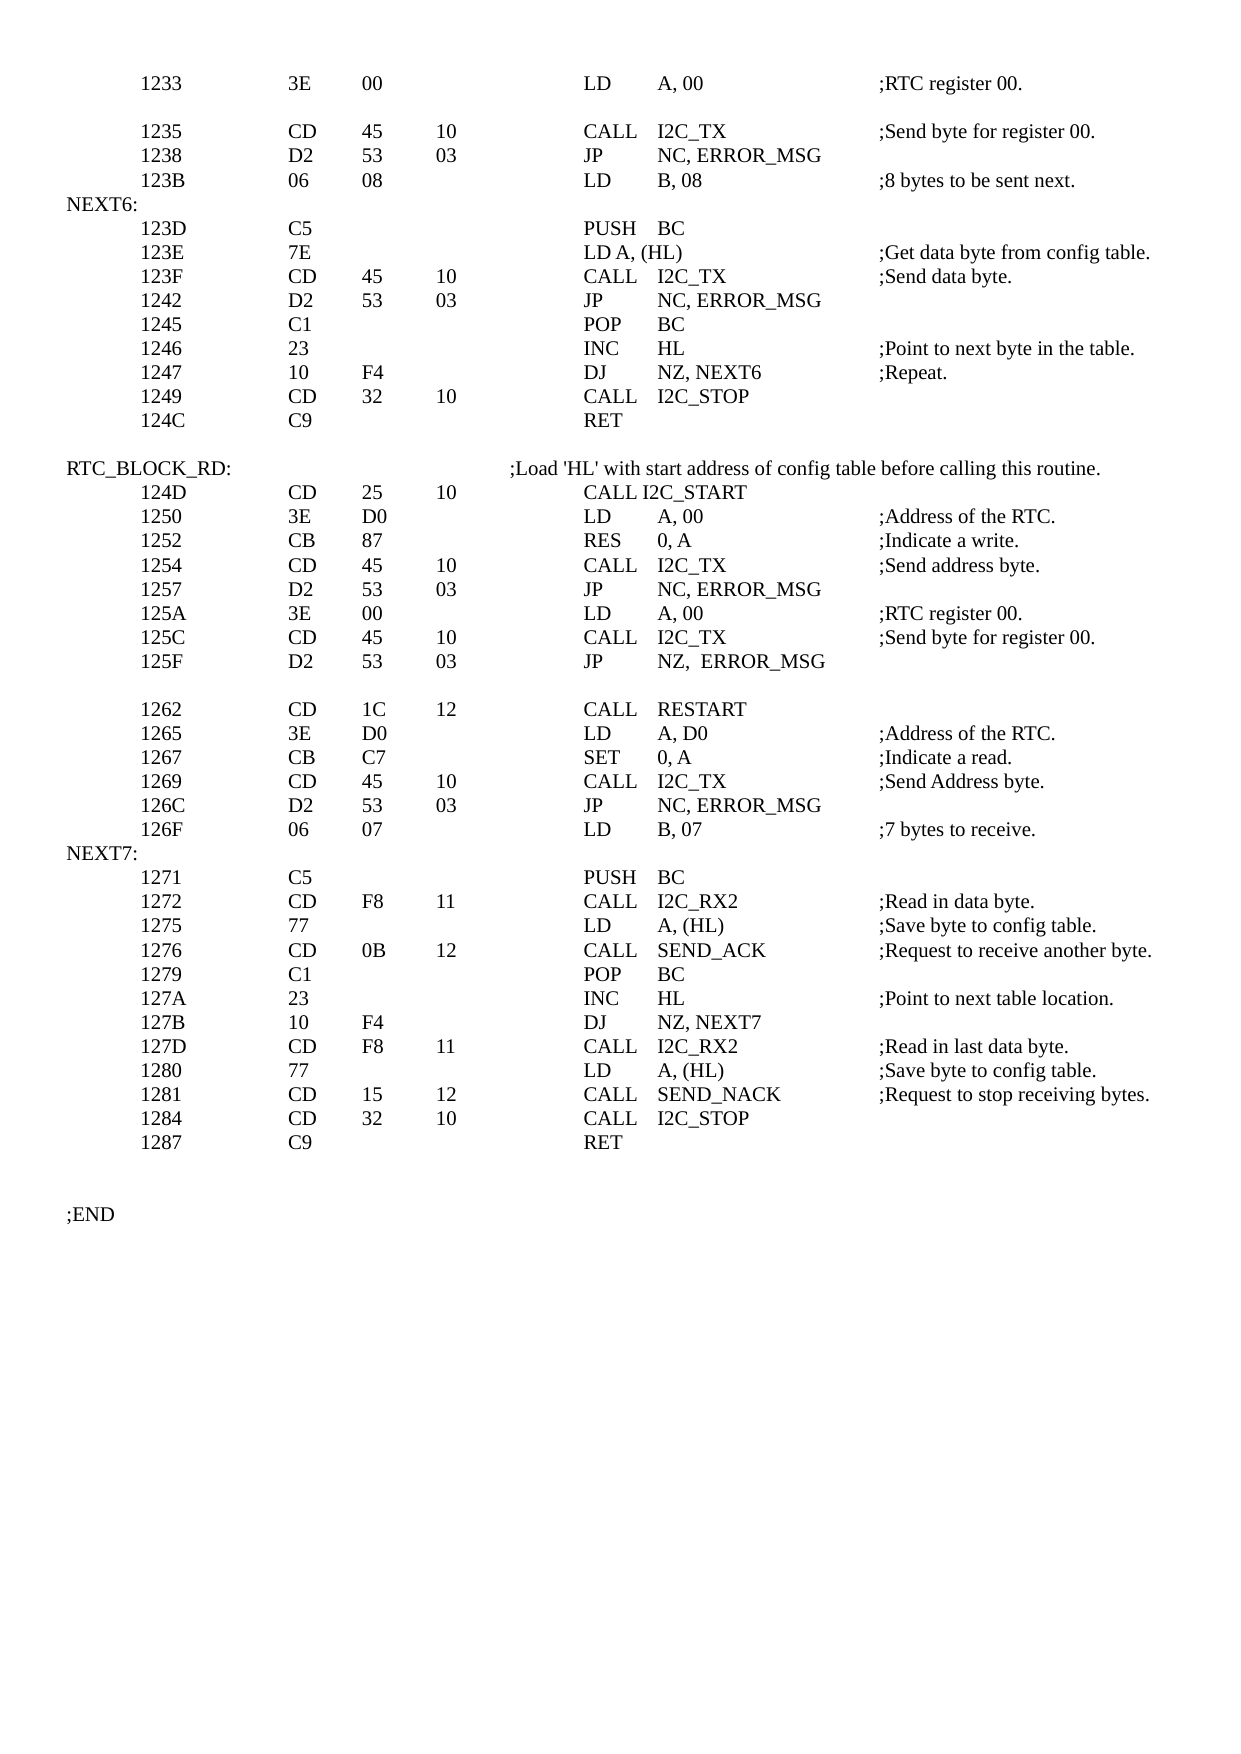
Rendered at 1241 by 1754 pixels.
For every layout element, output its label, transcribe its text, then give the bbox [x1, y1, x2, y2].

text 124D CD 25 10 CALL I2C_START [66, 480, 1172, 504]
text 1262 CD 1C 12 CALL RESTART [66, 697, 1172, 721]
text 123B 06 08 LD B, 08 ;8 bytes to be sent next. [66, 167, 1172, 192]
text 1280 77 LD A, (HL) ;Save byte to config table. [66, 1058, 1172, 1082]
text 1271 C5 PUSH BC [66, 865, 1172, 889]
text 125A 3E 00 LD A, 00 ;RTC register 00. [66, 601, 1172, 625]
text 1252 CB 87 RES 0, A ;Indicate a write. [66, 528, 1172, 552]
text 1257 D2 53 03 JP NC, ERROR_MSG [66, 577, 1172, 601]
text ;END [66, 1202, 1172, 1226]
text 125F D2 53 03 JP NZ, ERROR_MSG [66, 649, 1172, 673]
text 124C C9 RET [66, 408, 1172, 432]
text 1267 CB C7 SET 0, A ;Indicate a read. [66, 745, 1172, 769]
text 1287 C9 RET [66, 1130, 1172, 1154]
text 1238 D2 53 03 JP NC, ERROR_MSG [66, 143, 1172, 167]
text 1279 C1 POP BC [66, 962, 1172, 986]
text 125C CD 45 10 CALL I2C_TX ;Send byte for register 00. [66, 625, 1172, 649]
text 1249 CD 32 10 CALL I2C_STOP [66, 384, 1172, 408]
text 1246 23 INC HL ;Point to next byte in the table. [66, 336, 1172, 360]
text 123E 7E LD A, (HL) ;Get data byte from config table. [66, 240, 1172, 264]
text 1281 CD 15 12 CALL SEND_NACK ;Request to stop receiving bytes. [66, 1082, 1172, 1106]
text 1265 3E D0 LD A, D0 ;Address of the RTC. [66, 721, 1172, 745]
text 127D CD F8 11 CALL I2C_RX2 ;Read in last data byte. [66, 1034, 1172, 1058]
text NEXT7: [66, 841, 1172, 865]
text 127B 10 F4 DJ NZ, NEXT7 [66, 1010, 1172, 1034]
text 1275 77 LD A, (HL) ;Save byte to config table. [66, 913, 1172, 937]
text 1272 CD F8 11 CALL I2C_RX2 ;Read in data byte. [66, 889, 1172, 913]
text 1233 3E 00 LD A, 00 ;RTC register 00. [66, 71, 1172, 95]
text 1276 CD 0B 12 CALL SEND_ACK ;Request to receive another byte. [66, 937, 1172, 962]
text 1235 CD 45 10 CALL I2C_TX ;Send byte for register 00. [66, 119, 1172, 143]
text 123D C5 PUSH BC [66, 216, 1172, 240]
text 123F CD 45 10 CALL I2C_TX ;Send data byte. [66, 264, 1172, 288]
text RTC_BLOCK_RD: ;Load 'HL' with start address of config table before calling this routine. [66, 456, 1172, 480]
text 1250 3E D0 LD A, 00 ;Address of the RTC. [66, 504, 1172, 528]
text 1284 CD 32 10 CALL I2C_STOP [66, 1106, 1172, 1130]
text NEXT6: [66, 192, 1172, 216]
text 1245 C1 POP BC [66, 312, 1172, 336]
text 1242 D2 53 03 JP NC, ERROR_MSG [66, 288, 1172, 312]
text 126C D2 53 03 JP NC, ERROR_MSG [66, 793, 1172, 817]
text 126F 06 07 LD B, 07 ;7 bytes to receive. [66, 817, 1172, 841]
text 1269 CD 45 10 CALL I2C_TX ;Send Address byte. [66, 769, 1172, 793]
text 1247 10 F4 DJ NZ, NEXT6 ;Repeat. [66, 360, 1172, 384]
text 127A 23 INC HL ;Point to next table location. [66, 986, 1172, 1010]
text 1254 CD 45 10 CALL I2C_TX ;Send address byte. [66, 552, 1172, 577]
